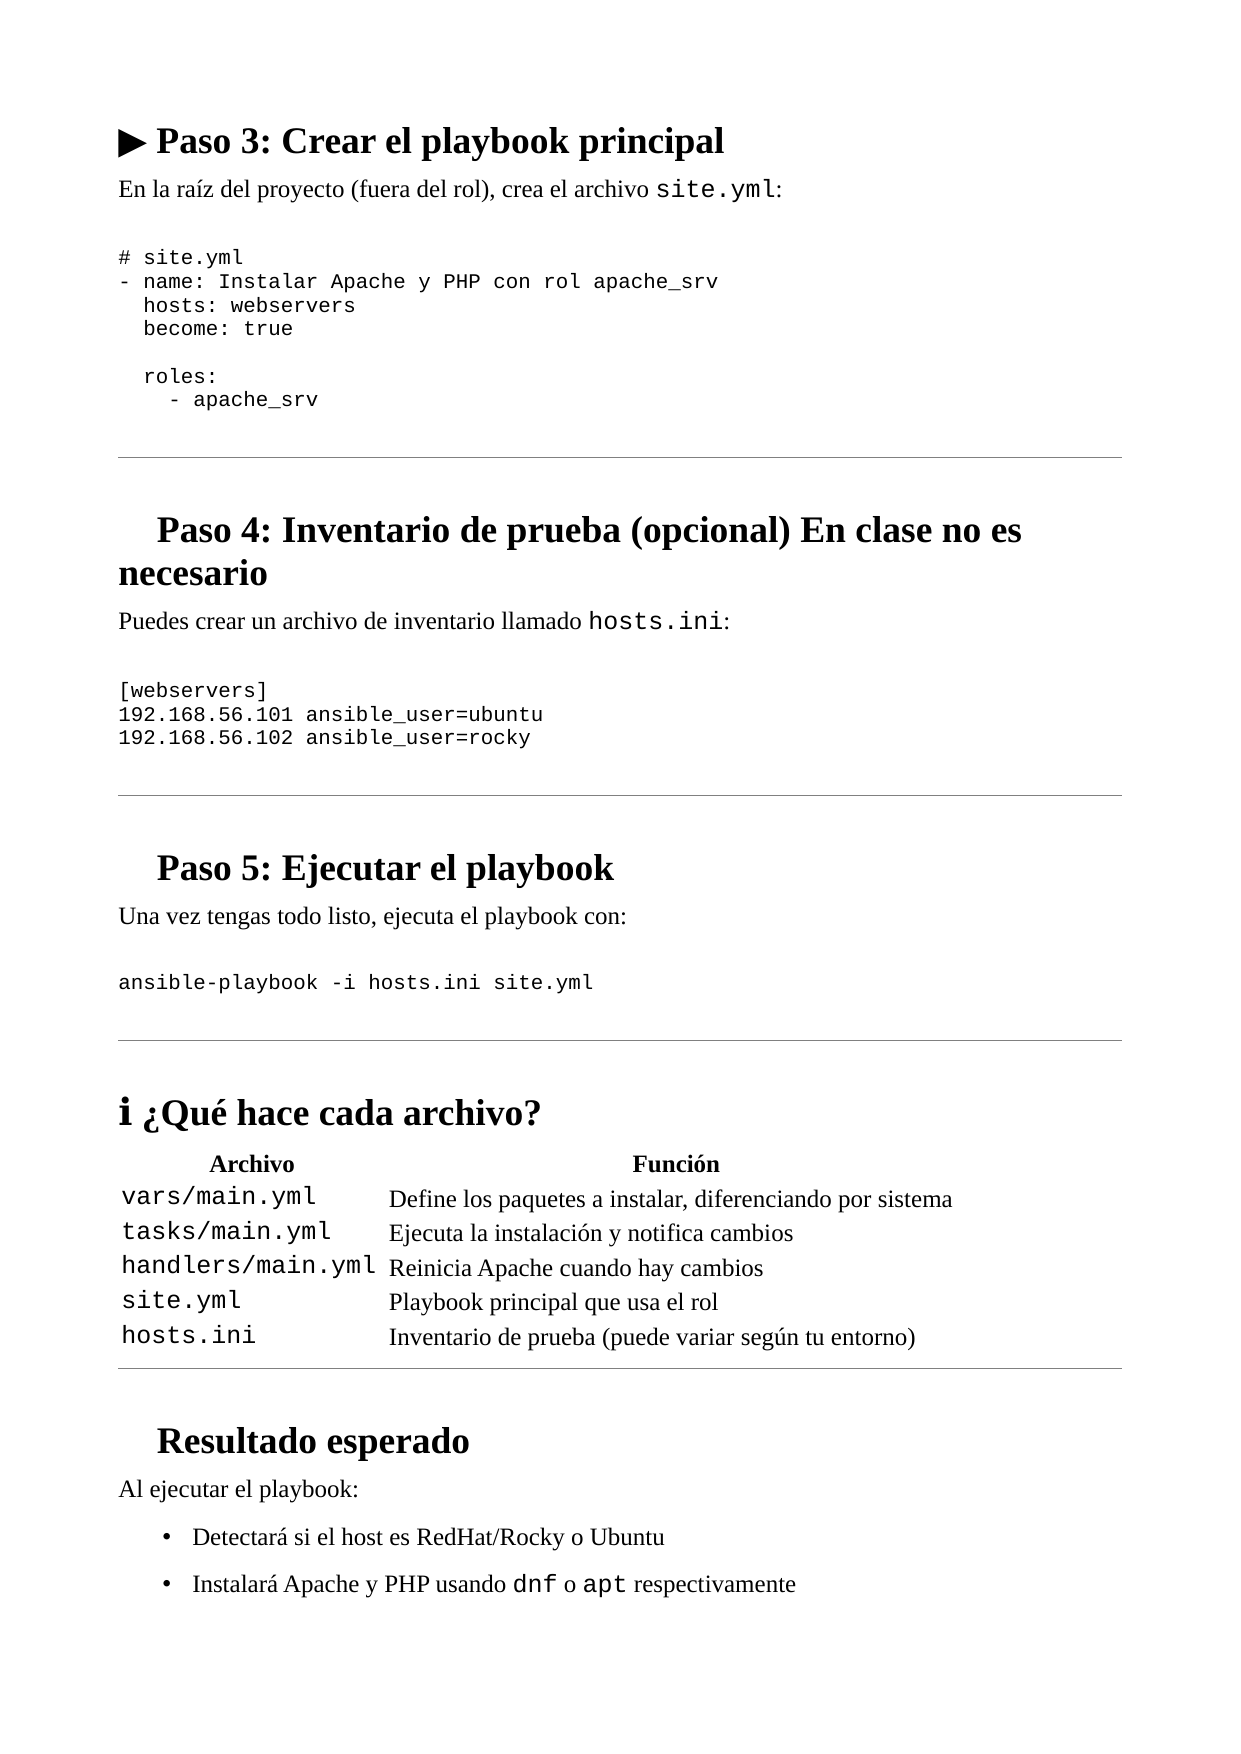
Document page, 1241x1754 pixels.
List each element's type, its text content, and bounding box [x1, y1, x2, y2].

text - apache_srv [118, 389, 1122, 413]
text Una vez tengas todo listo, ejecuta el playbook con: [118, 901, 1122, 930]
subtitle ℹ️ ¿Qué hace cada archivo? [118, 1091, 1122, 1134]
text become: true [118, 318, 1122, 342]
table_cell site.yml [118, 1285, 386, 1319]
subtitle 📂 Paso 4: Inventario de prueba (opcional) En clase no es necesario [118, 507, 1122, 594]
table_cell vars/main.yml [118, 1181, 386, 1215]
table_cell Playbook principal que usa el rol [386, 1285, 967, 1319]
text Al ejecutar el playbook: [118, 1474, 1122, 1503]
subtitle ✅ Resultado esperado [118, 1419, 1122, 1462]
subtitle 🚀 Paso 5: Ejecutar el playbook [118, 845, 1122, 888]
text ansible-playbook -i hosts.ini site.yml [118, 972, 1122, 996]
subtitle ▶️ Paso 3: Crear el playbook principal [118, 118, 1122, 161]
table_header Función [386, 1146, 967, 1181]
text [webservers] [118, 680, 1122, 703]
text # site.yml [118, 247, 1122, 271]
text Puedes crear un archivo de inventario llamado hosts.ini: [118, 606, 1122, 637]
text 192.168.56.101 ansible_user=ubuntu [118, 703, 1122, 727]
table_header Archivo [118, 1146, 386, 1181]
table_cell Define los paquetes a instalar, diferenciando por sistema [386, 1181, 967, 1215]
list Detectará si el host es RedHat/Rocky o Ubuntu [162, 1522, 1122, 1551]
table_cell Reinicia Apache cuando hay cambios [386, 1250, 967, 1284]
text 192.168.56.102 ansible_user=rocky [118, 727, 1122, 751]
table_cell Ejecuta la instalación y notifica cambios [386, 1215, 967, 1250]
list Instalará Apache y PHP usando dnf o apt respectivamente [162, 1569, 1122, 1600]
table_cell Inventario de prueba (puede variar según tu entorno) [386, 1319, 967, 1354]
text - name: Instalar Apache y PHP con rol apache_srv [118, 271, 1122, 295]
table_cell tasks/main.yml [118, 1215, 386, 1250]
text roles: [118, 366, 1122, 389]
table_cell handlers/main.yml [118, 1250, 386, 1284]
table_cell hosts.ini [118, 1319, 386, 1354]
text hosts: webservers [118, 295, 1122, 318]
text En la raíz del proyecto (fuera del rol), crea el archivo site.yml: [118, 174, 1122, 204]
